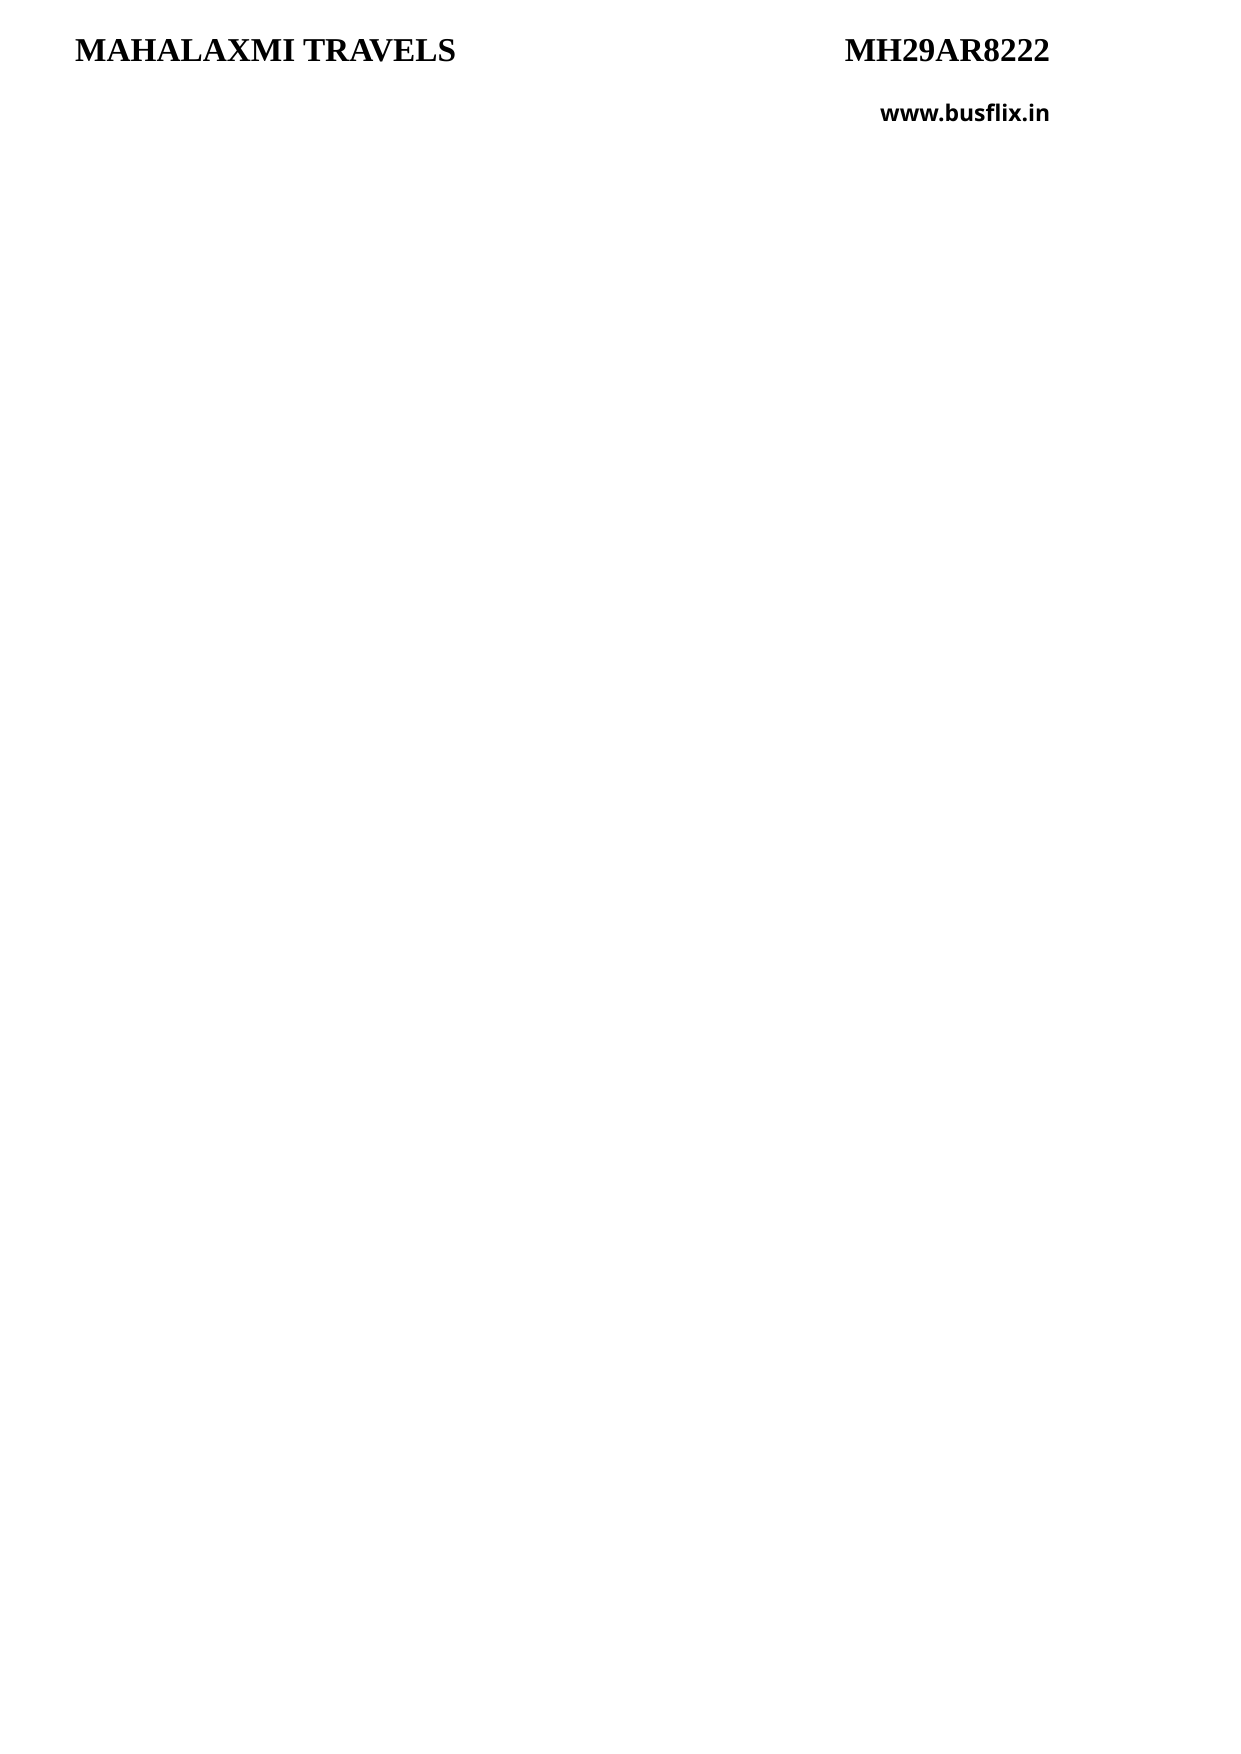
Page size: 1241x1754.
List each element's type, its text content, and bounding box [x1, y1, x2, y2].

text www.busflix.in [75, 97, 1165, 128]
